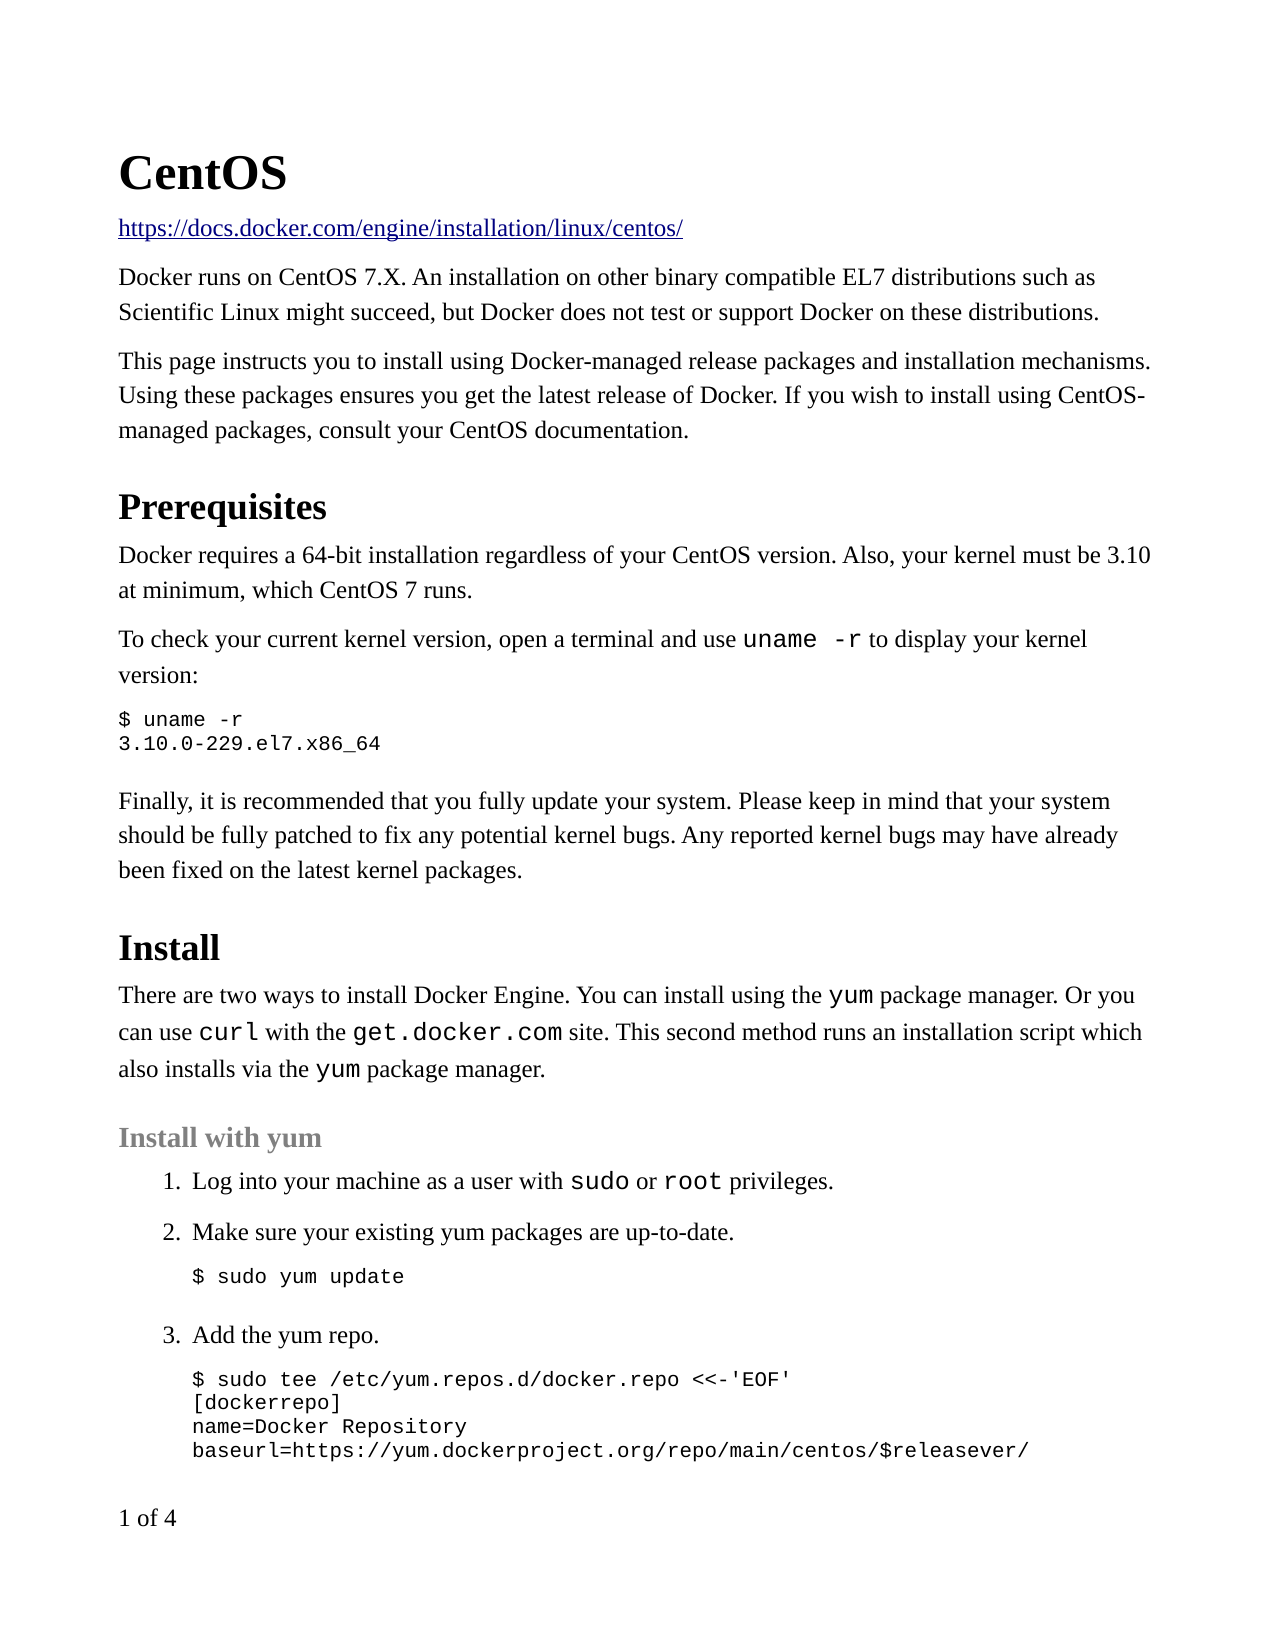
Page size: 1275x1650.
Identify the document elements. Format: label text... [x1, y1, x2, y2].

subtitle Prerequisites [118, 484, 1157, 528]
text Docker runs on CentOS 7.X. An installation on other binary compatible EL7 distributions such as Scientific Linux might succeed, but Docker does not test or support Docker on these distributions. [118, 262, 1157, 325]
list $ sudo tee /etc/yum.repos.d/docker.repo <<-'EOF' [162, 1369, 1157, 1392]
list Add the yum repo. [162, 1320, 1157, 1348]
text Docker requires a 64-bit installation regardless of your CentOS version. Also, your kernel must be 3.10 at minimum, which CentOS 7 runs. [118, 540, 1157, 603]
text $ uname -r [118, 709, 1157, 733]
list Log into your machine as a user with sudo or root privileges. [162, 1166, 1157, 1197]
list [dockerrepo] [162, 1392, 1157, 1416]
text There are two ways to install Docker Engine. You can install using the yum package manager. Or you can use curl with the get.docker.com site. This second method runs an installation script which also installs via the yum package manager. [118, 981, 1157, 1084]
text https://docs.docker.com/engine/installation/linux/centos/ [118, 213, 1157, 242]
text Finally, it is recommended that you fully update your system. Please keep in mind that your system should be fully patched to fix any potential kernel bugs. Any reported kernel bugs may have already been fixed on the latest kernel packages. [118, 786, 1157, 884]
subtitle Install [118, 925, 1157, 968]
text 3.10.0-229.el7.x86_64 [118, 733, 1157, 757]
subtitle CentOS [118, 143, 1157, 201]
subtitle Install with yum [118, 1120, 1157, 1153]
text This page instructs you to install using Docker-managed release packages and installation mechanisms. Using these packages ensures you get the latest release of Docker. If you wish to install using CentOS-managed packages, consult your CentOS documentation. [118, 346, 1157, 443]
list name=Docker Repository [162, 1416, 1157, 1440]
list $ sudo yum update [162, 1267, 1157, 1290]
text To check your current kernel version, open a terminal and use uname -r to display your kernel version: [118, 624, 1157, 689]
list baseurl=https://yum.dockerproject.org/repo/main/centos/$releasever/ [162, 1440, 1157, 1463]
list Make sure your existing yum packages are up-to-date. [162, 1217, 1157, 1246]
